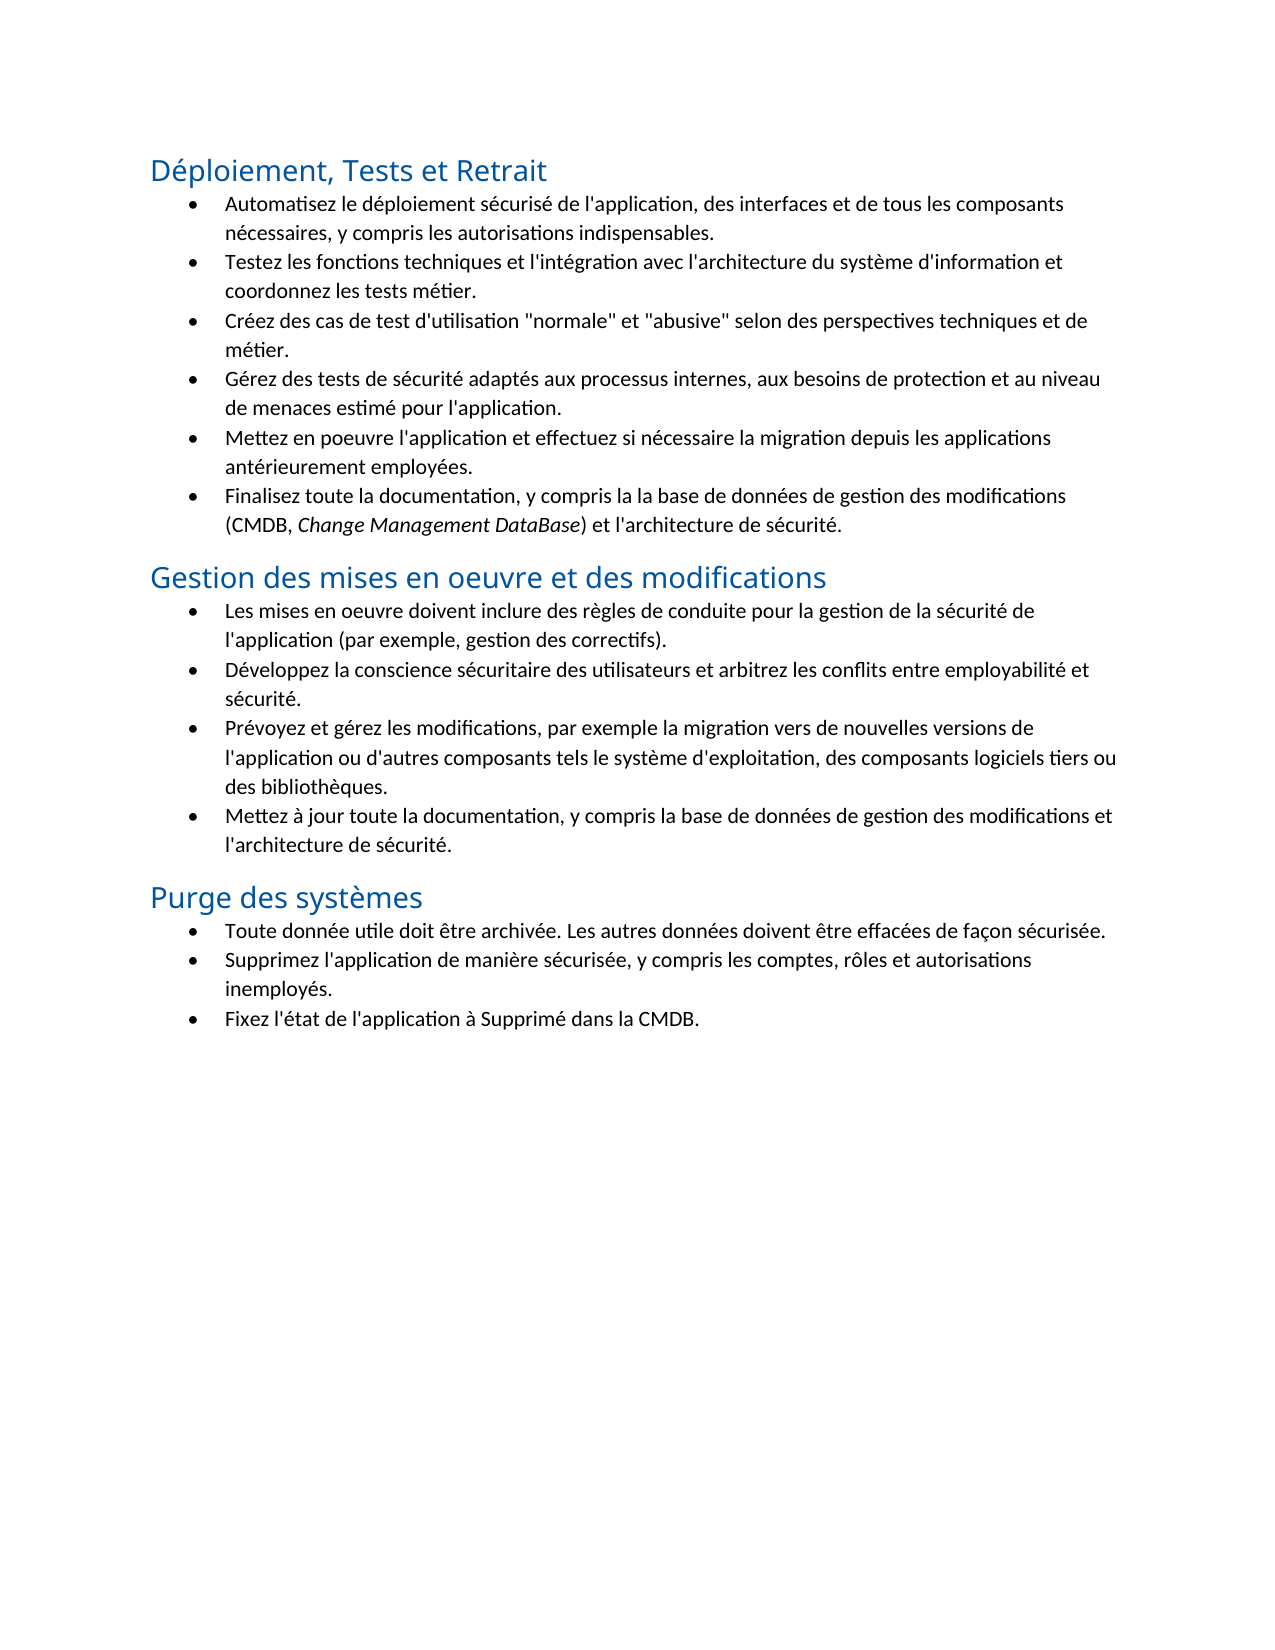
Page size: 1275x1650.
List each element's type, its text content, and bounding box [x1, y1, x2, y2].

subtitle Déploiement, Tests et Retrait [150, 150, 1125, 190]
list Mettez à jour toute la documentation, y compris la base de données de gestion des modifications et l'architecture de sécurité. [187, 802, 1125, 858]
list Les mises en oeuvre doivent inclure des règles de conduite pour la gestion de la sécurité de l'application (par exemple, gestion des correctifs). [187, 597, 1125, 653]
list Supprimez l'application de manière sécurisée, y compris les comptes, rôles et autorisations inemployés. [187, 946, 1125, 1002]
list Gérez des tests de sécurité adaptés aux processus internes, aux besoins de protection et au niveau de menaces estimé pour l'application. [187, 365, 1125, 421]
list Testez les fonctions techniques et l'intégration avec l'architecture du système d'information et coordonnez les tests métier. [187, 248, 1125, 304]
list Développez la conscience sécuritaire des utilisateurs et arbitrez les conflits entre employabilité et sécurité. [187, 656, 1125, 712]
list Automatisez le déploiement sécurisé de l'application, des interfaces et de tous les composants nécessaires, y compris les autorisations indispensables. [187, 190, 1125, 246]
list Mettez en poeuvre l'application et effectuez si nécessaire la migration depuis les applications antérieurement employées. [187, 424, 1125, 480]
list Créez des cas de test d'utilisation "normale" et "abusive" selon des perspectives techniques et de métier. [187, 307, 1125, 363]
subtitle Gestion des mises en oeuvre et des modifications [150, 558, 1125, 597]
list Finalisez toute la documentation, y compris la la base de données de gestion des modifications (CMDB, Change Management DataBase) et l'architecture de sécurité. [187, 482, 1125, 538]
list Toute donnée utile doit être archivée. Les autres données doivent être effacées de façon sécurisée. [187, 917, 1125, 944]
list Fixez l'état de l'application à Supprimé dans la CMDB. [187, 1005, 1125, 1032]
list Prévoyez et gérez les modifications, par exemple la migration vers de nouvelles versions de l'application ou d'autres composants tels le système d'exploitation, des composants logiciels tiers ou des bibliothèques. [187, 714, 1125, 799]
subtitle Purge des systèmes [150, 877, 1125, 917]
